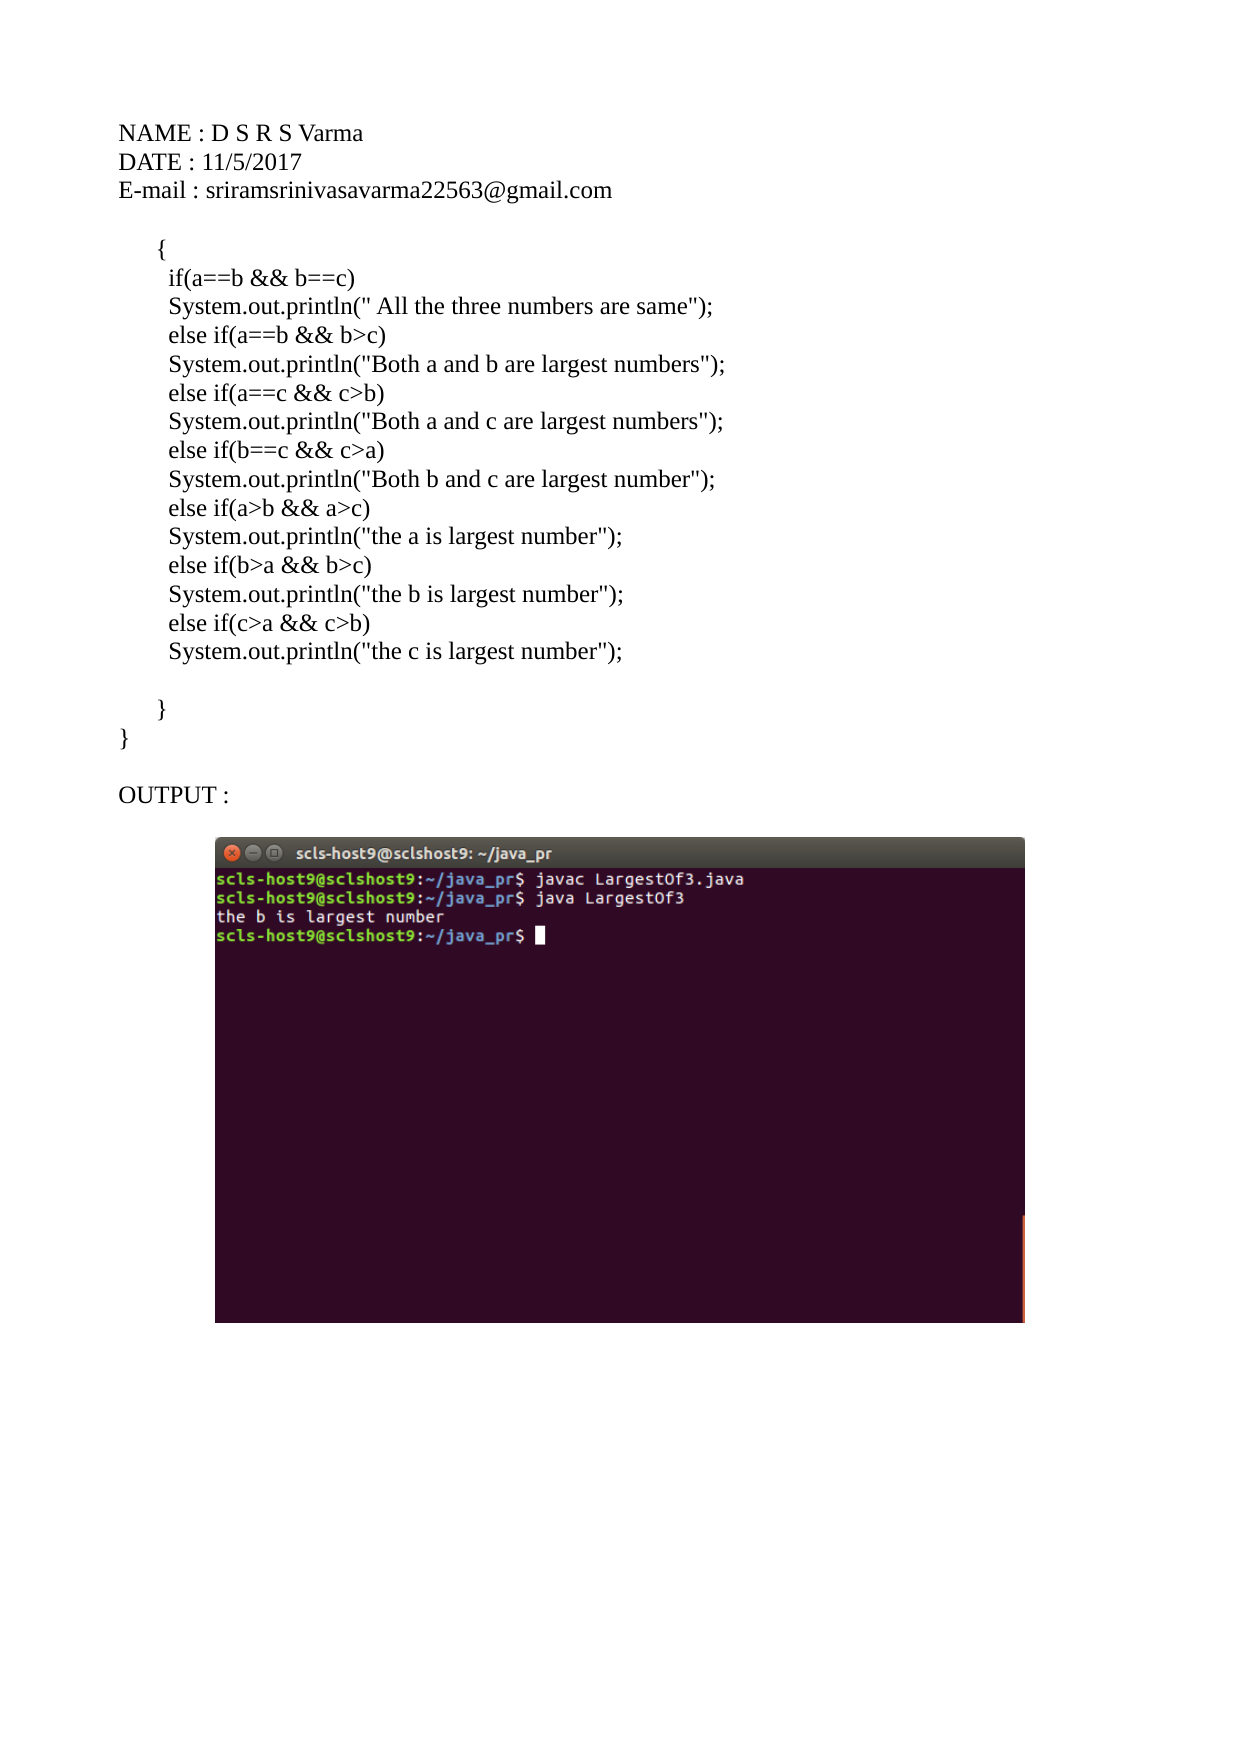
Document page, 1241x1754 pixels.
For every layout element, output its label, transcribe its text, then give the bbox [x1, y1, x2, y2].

text System.out.println("Both a and b are largest numbers"); [118, 349, 1122, 378]
text else if(b>a && b>c) [118, 550, 1122, 579]
text { [118, 234, 1122, 263]
text else if(a>b && a>c) [118, 493, 1122, 521]
text System.out.println("the b is largest number"); [118, 579, 1122, 608]
text System.out.println("Both b and c are largest number"); [118, 464, 1122, 493]
text } [118, 694, 1122, 723]
text else if(a==c && c>b) [118, 378, 1122, 406]
text else if(c>a && c>b) [118, 608, 1122, 636]
text System.out.println(" All the three numbers are same"); [118, 291, 1122, 320]
text System.out.println("the a is largest number"); [118, 521, 1122, 550]
text } [118, 723, 1122, 751]
text else if(a==b && b>c) [118, 320, 1122, 349]
text else if(b==c && c>a) [118, 435, 1122, 464]
text OUTPUT : [118, 780, 1122, 809]
text if(a==b && b==c) [118, 263, 1122, 291]
text System.out.println("the c is largest number"); [118, 636, 1122, 665]
text System.out.println("Both a and c are largest numbers"); [118, 406, 1122, 435]
picture [215, 837, 1025, 1323]
